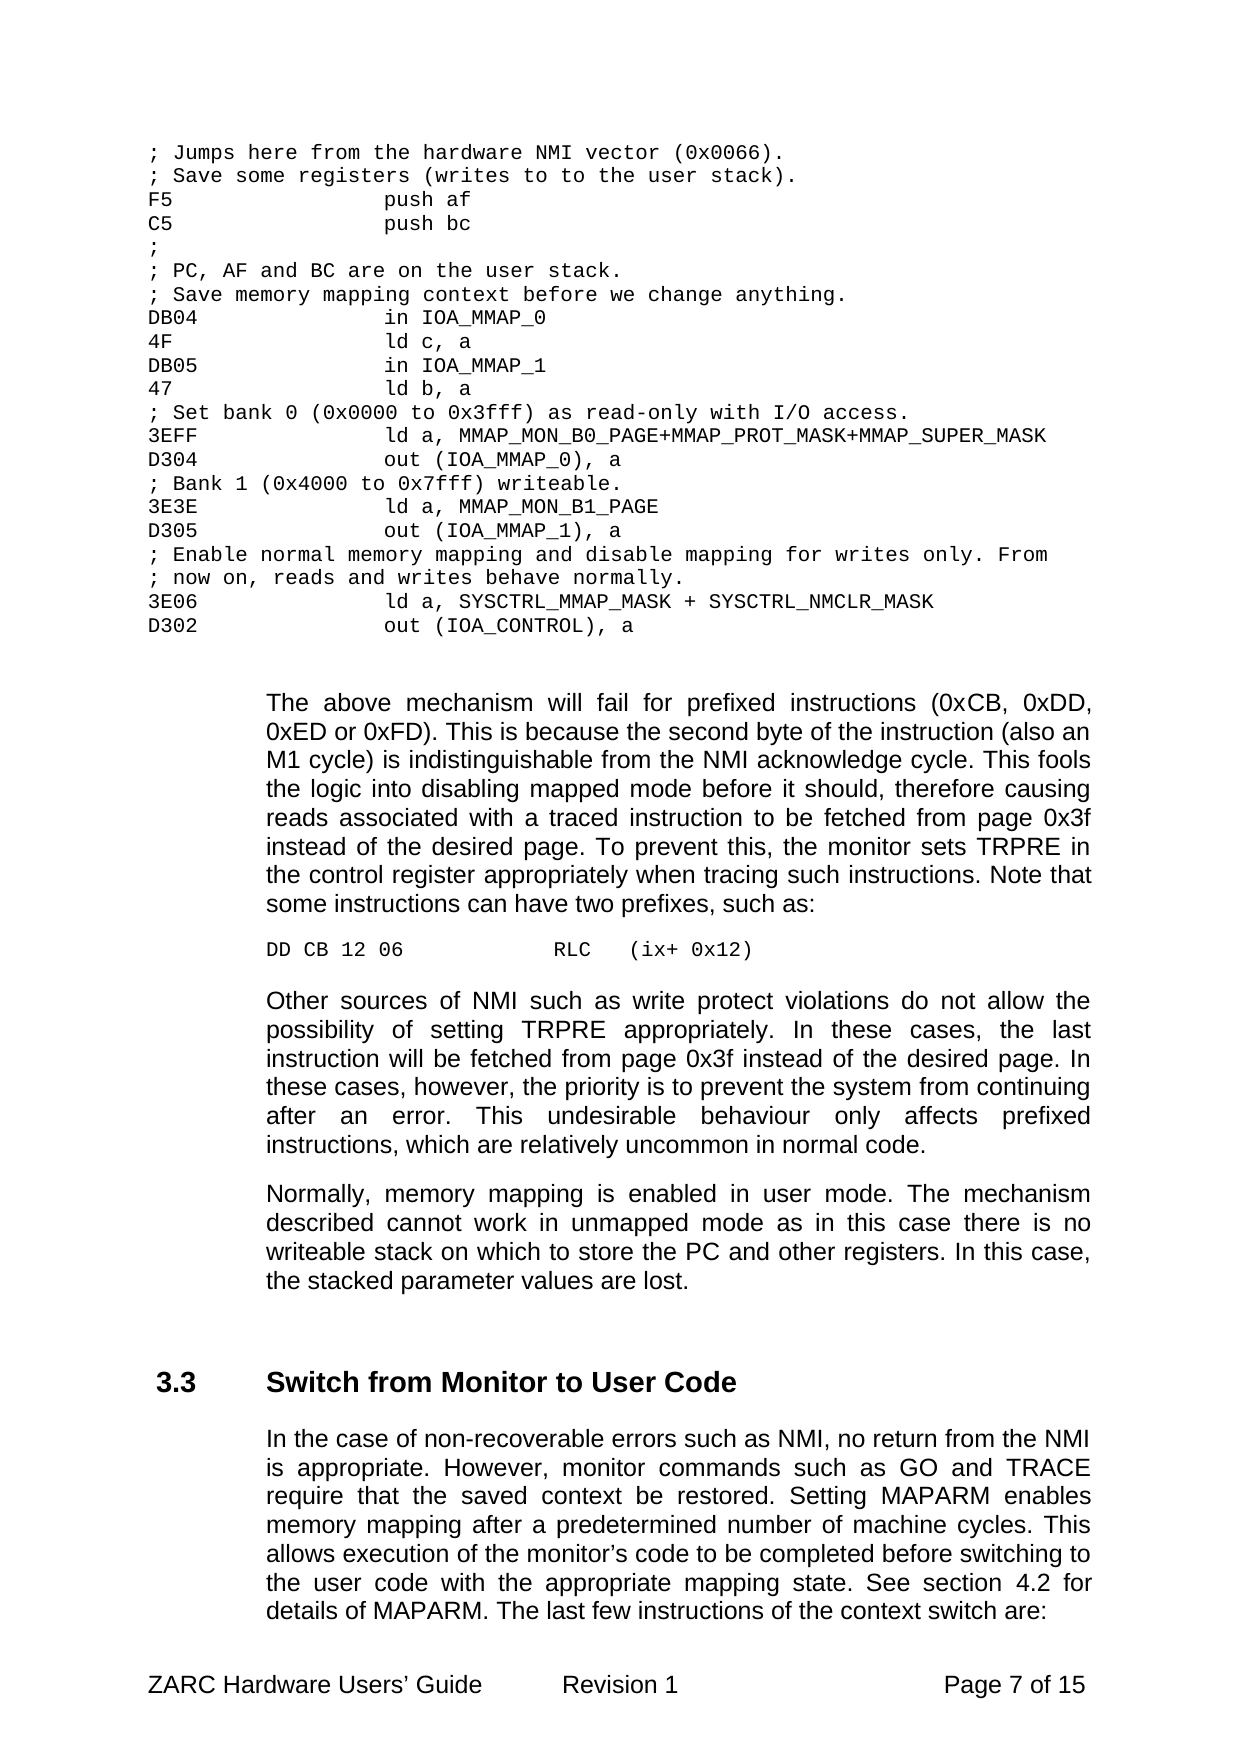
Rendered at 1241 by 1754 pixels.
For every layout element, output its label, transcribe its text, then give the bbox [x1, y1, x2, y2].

text D305 out (IOA_MMAP_1), a [148, 520, 1092, 544]
text ; Enable normal memory mapping and disable mapping for writes only. From [148, 544, 1092, 567]
text Other sources of NMI such as write protect violations do not allow the possibility of setting TRPRE appropriately. In these cases, the last instruction will be fetched from page 0x3f instead of the desired page. In these cases, however, the priority is to prevent the system from continuing after an error. This undesirable behaviour only affects prefixed instructions, which are relatively uncommon in normal code. [266, 986, 1092, 1158]
text 3EFF ld a, MMAP_MON_B0_PAGE+MMAP_PROT_MASK+MMAP_SUPER_MASK [148, 426, 1092, 449]
text C5 push bc [148, 213, 1092, 236]
text Normally, memory mapping is enabled in user mode. The mechanism described cannot work in unmapped mode as in this case there is no writeable stack on which to store the PC and other registers. In this case, the stacked parameter values are lost. [266, 1179, 1092, 1294]
text DB05 in IOA_MMAP_1 [148, 354, 1092, 378]
text F5 push af [148, 189, 1092, 213]
text 3E06 ld a, SYSCTRL_MMAP_MASK + SYSCTRL_NMCLR_MASK [148, 591, 1092, 615]
text ; PC, AF and BC are on the user stack. [148, 260, 1092, 284]
text ; Save some registers (writes to to the user stack). [148, 165, 1092, 189]
text ; now on, reads and writes behave normally. [148, 567, 1092, 591]
text ; Bank 1 (0x4000 to 0x7fff) writeable. [148, 473, 1092, 496]
text 4F ld c, a [148, 331, 1092, 354]
text ; [148, 236, 1092, 260]
text DB04 in IOA_MMAP_0 [148, 307, 1092, 331]
text D304 out (IOA_MMAP_0), a [148, 449, 1092, 473]
text 3E3E ld a, MMAP_MON_B1_PAGE [148, 496, 1092, 520]
subtitle Switch from Monitor to User Code [148, 1365, 1092, 1399]
text D302 out (IOA_CONTROL), a [148, 615, 1092, 638]
text The above mechanism will fail for prefixed instructions (0xCB, 0xDD, 0xED or 0xFD). This is because the second byte of the instruction (also an M1 cycle) is indistinguishable from the NMI acknowledge cycle. This fools the logic into disabling mapped mode before it should, therefore causing reads associated with a traced instruction to be fetched from page 0x3f instead of the desired page. To prevent this, the monitor sets TRPRE in the control register appropriately when tracing such instructions. Note that some instructions can have two prefixes, such as: [266, 688, 1092, 918]
text ; Jumps here from the hardware NMI vector (0x0066). [148, 142, 1092, 165]
text In the case of non-recoverable errors such as NMI, no return from the NMI is appropriate. However, monitor commands such as GO and TRACE require that the saved context be restored. Setting MAPARM enables memory mapping after a predetermined number of machine cycles. This allows execution of the monitor’s code to be completed before switching to the user code with the appropriate mapping state. See section 4.2 for details of MAPARM. The last few instructions of the context switch are: [266, 1424, 1092, 1625]
text ; Save memory mapping context before we change anything. [148, 284, 1092, 307]
text DD CB 12 06 RLC (ix+ 0x12) [266, 939, 1092, 962]
text 47 ld b, a [148, 378, 1092, 402]
text ; Set bank 0 (0x0000 to 0x3fff) as read-only with I/O access. [148, 402, 1092, 426]
